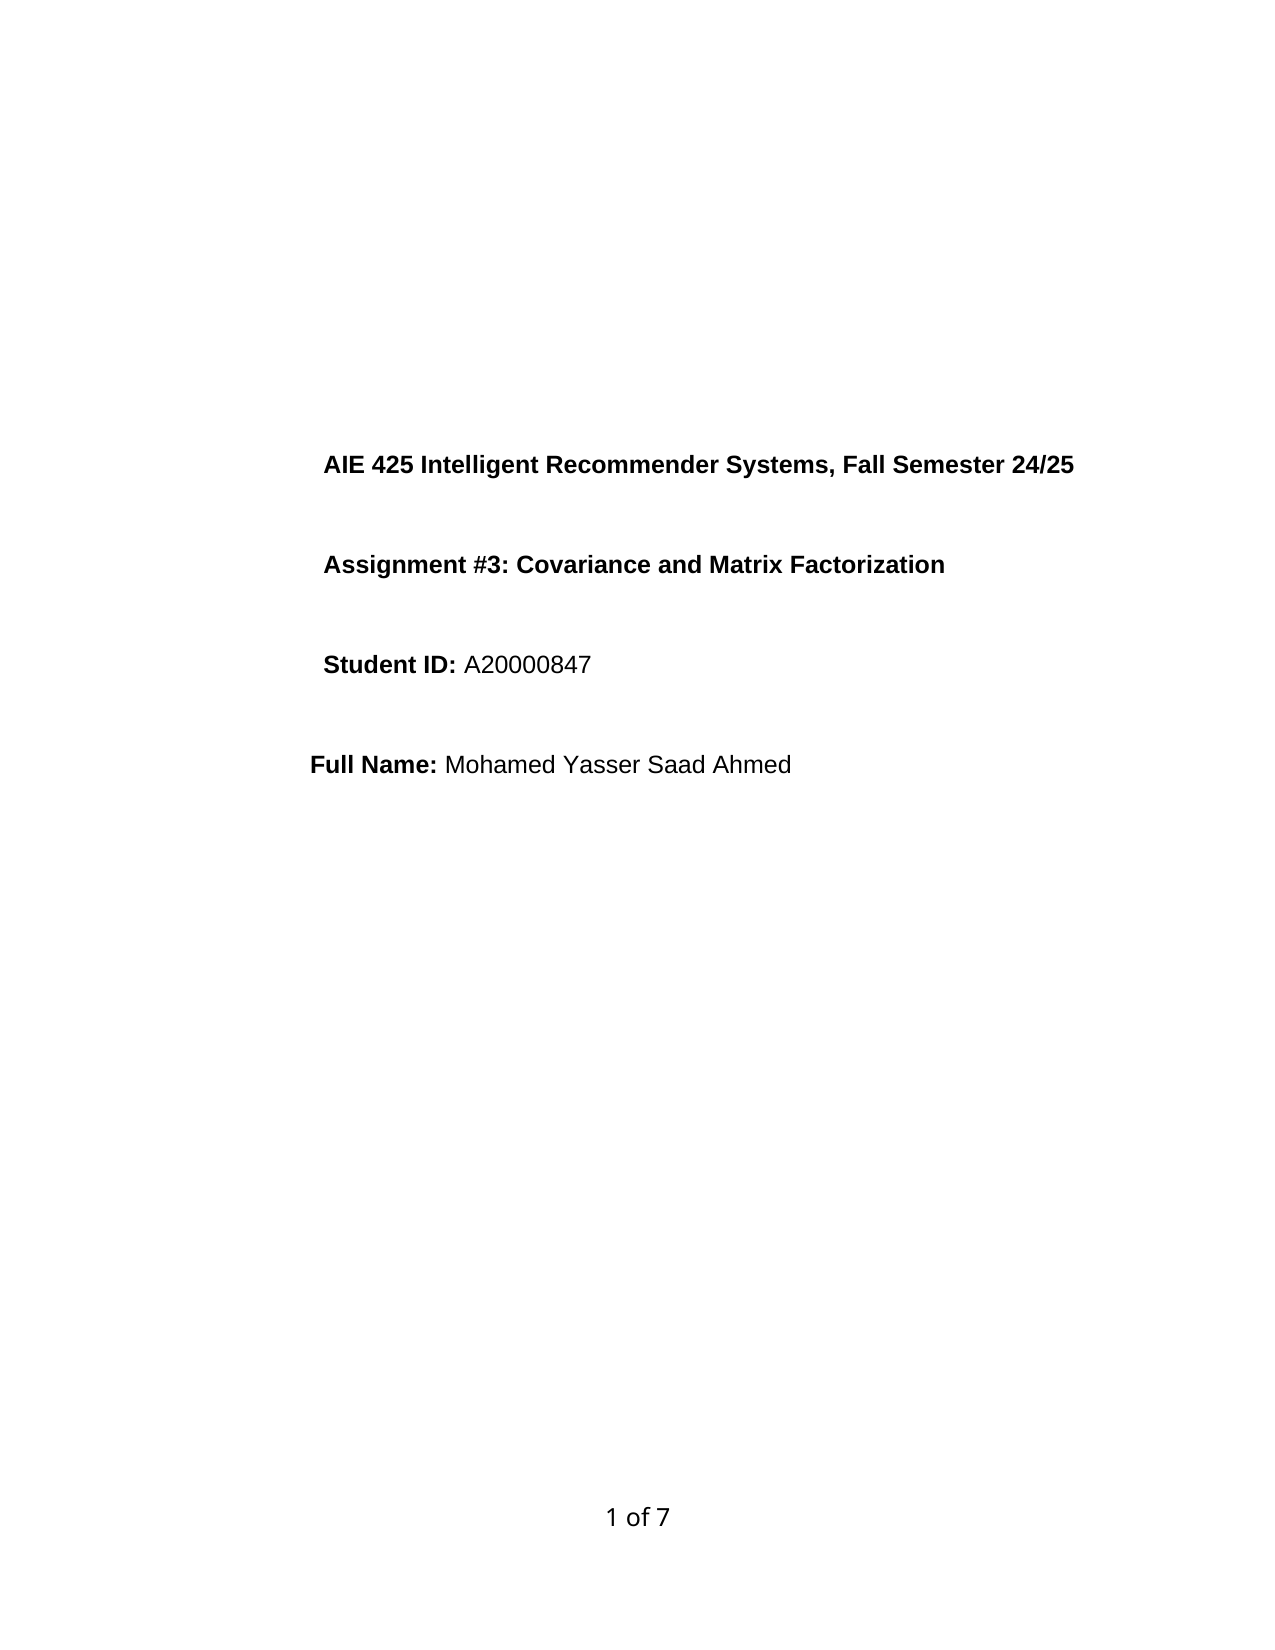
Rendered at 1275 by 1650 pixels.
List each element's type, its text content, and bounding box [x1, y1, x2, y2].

text AIE 425 Intelligent Recommender Systems, Fall Semester 24/25 [150, 450, 1125, 479]
text Student ID: A20000847 [150, 650, 1125, 679]
text Assignment #3: Covariance and Matrix Factorization [150, 550, 1125, 579]
text Full Name: Mohamed Yasser Saad Ahmed [150, 750, 1125, 779]
